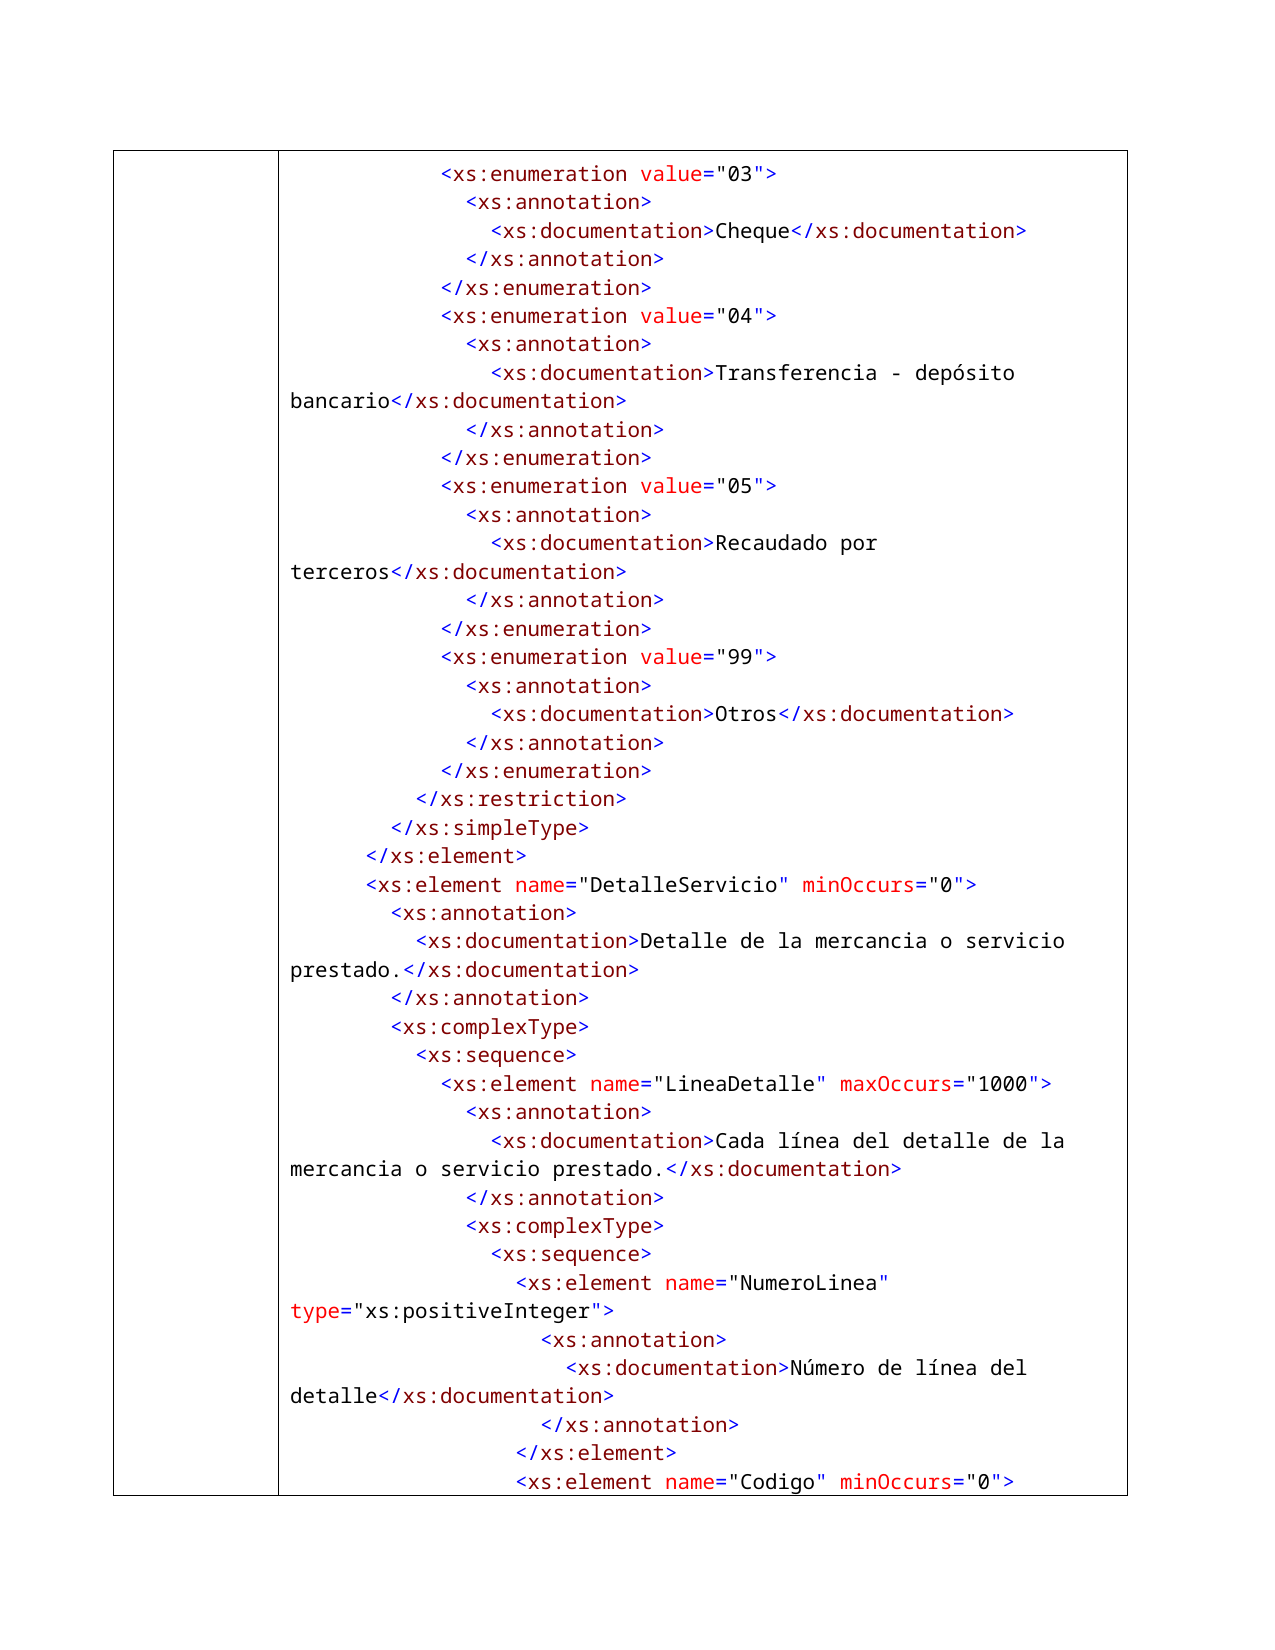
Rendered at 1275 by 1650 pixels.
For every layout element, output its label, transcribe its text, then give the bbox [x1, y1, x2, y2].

table_cell <xs:enumeration value="03"> <xs:annotation> <xs:documentation>Cheque</xs:documentation> </xs:annotation> </xs:enumeration> <xs:enumeration value="04"> <xs:annotation> <xs:documentation>Transferencia - depósito bancario</xs:documentation> </xs:annotation> </xs:enumeration> <xs:enumeration value="05"> <xs:annotation> <xs:documentation>Recaudado por terceros</xs:documentation> </xs:annotation> </xs:enumeration> <xs:enumeration value="99"> <xs:annotation> <xs:documentation>Otros</xs:documentation> </xs:annotation> </xs:enumeration> </xs:restriction> </xs:simpleType> </xs:element> <xs:element name="DetalleServicio" minOccurs="0"> <xs:annotation> <xs:documentation>Detalle de la mercancia o servicio prestado.</xs:documentation> </xs:annotation> <xs:complexType> <xs:sequence> <xs:element name="LineaDetalle" maxOccurs="1000"> <xs:annotation> <xs:documentation>Cada línea del detalle de la mercancia o servicio prestado.</xs:documentation> </xs:annotation> <xs:complexType> <xs:sequence> <xs:element name="NumeroLinea" type="xs:positiveInteger"> <xs:annotation> <xs:documentation>Número de línea del detalle</xs:documentation> </xs:annotation> </xs:element> <xs:element name="Codigo" minOccurs="0"> [279, 151, 1127, 1495]
table_cell [114, 151, 278, 1495]
